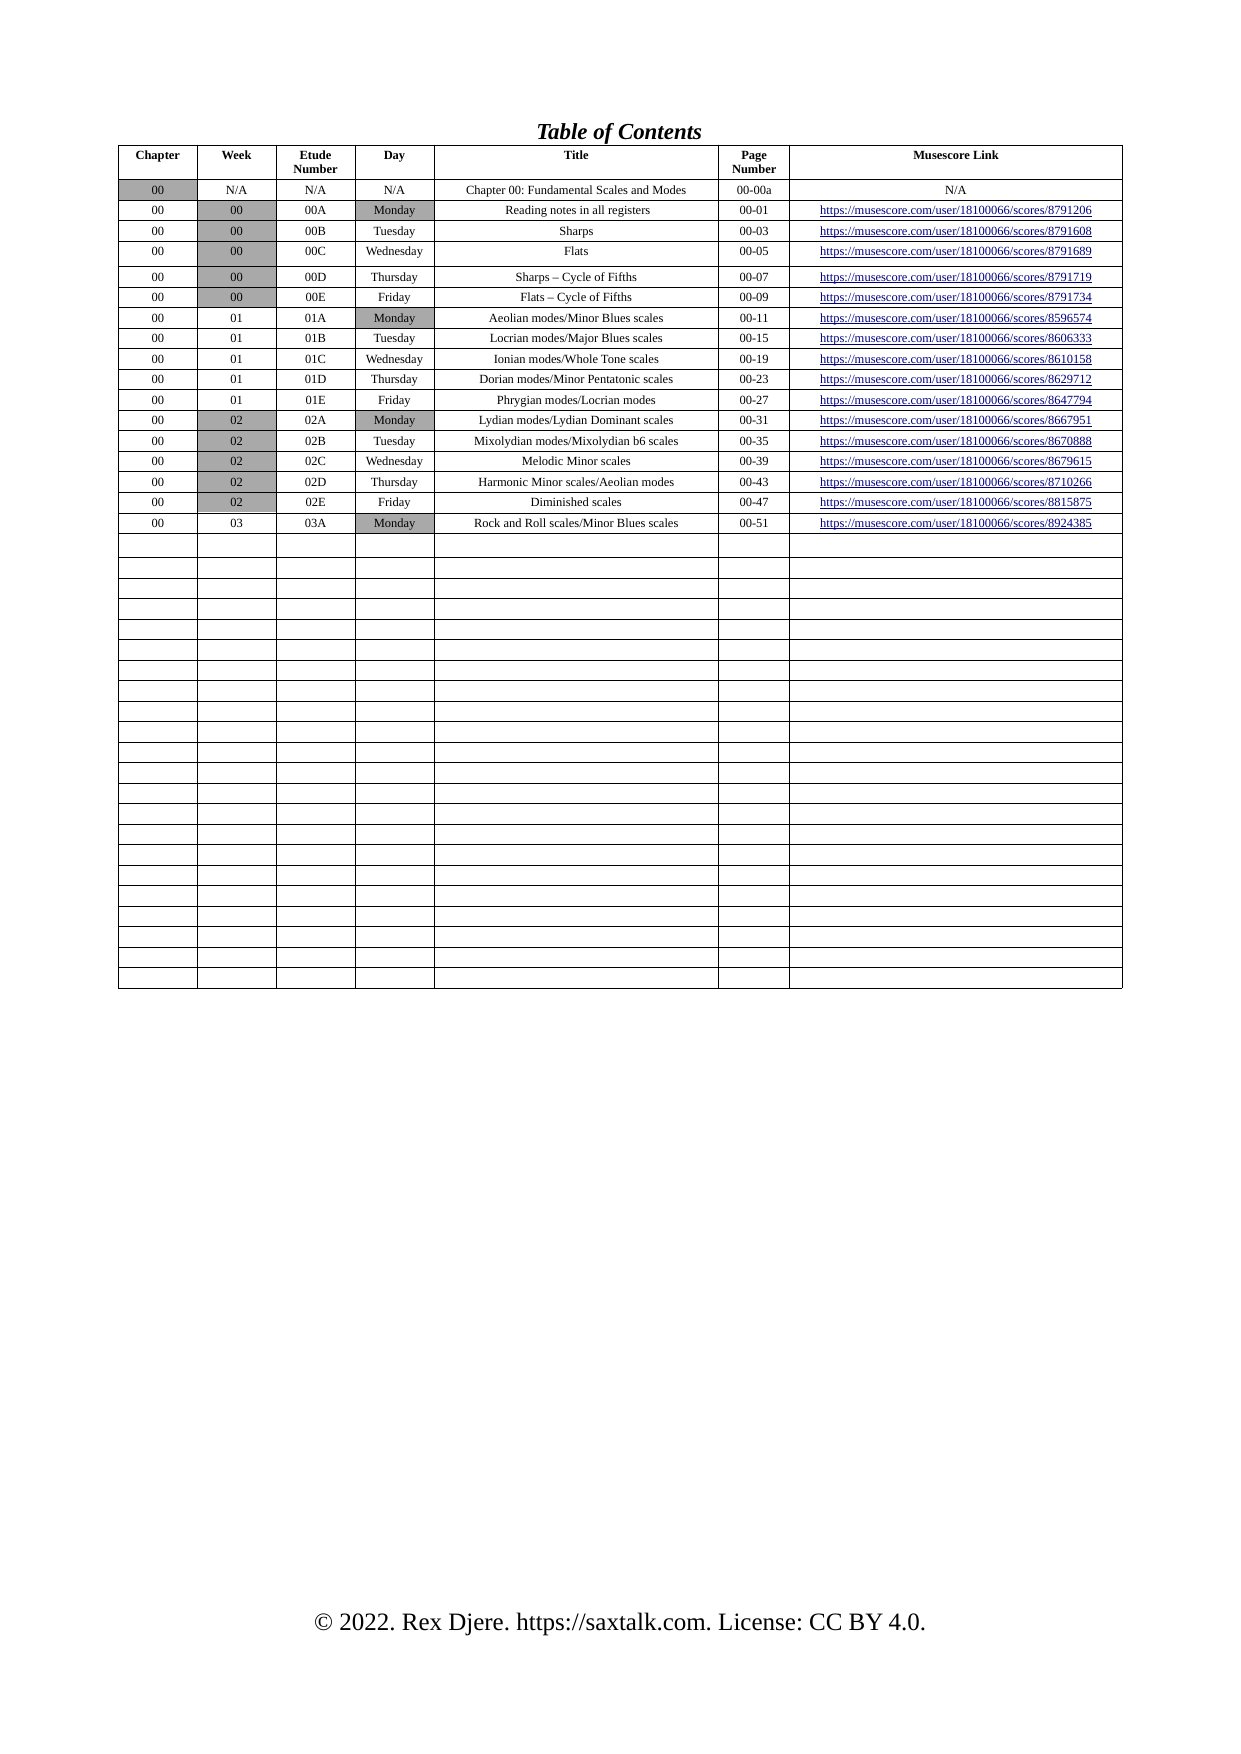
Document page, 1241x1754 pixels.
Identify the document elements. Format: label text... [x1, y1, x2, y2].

table_cell [435, 640, 718, 659]
table_cell [198, 534, 276, 557]
table_cell [790, 784, 1122, 803]
table_cell [790, 927, 1122, 947]
table_cell [719, 640, 789, 659]
table_cell 00-23 [719, 370, 789, 389]
table_cell [198, 784, 276, 803]
table_cell [719, 599, 789, 618]
table_cell [119, 681, 197, 701]
table_cell [198, 722, 276, 742]
table_cell [719, 948, 789, 967]
table_cell 01C [277, 349, 355, 369]
table_cell Locrian modes/Major Blues scales [435, 329, 718, 348]
table_cell [356, 640, 434, 659]
table_cell N/A [277, 180, 355, 200]
table_cell 00 [119, 411, 197, 430]
table_cell [119, 722, 197, 742]
table_cell 02 [198, 493, 276, 512]
table_cell 00E [277, 288, 355, 307]
table_cell [198, 968, 276, 988]
table_cell [435, 599, 718, 618]
table_cell [435, 681, 718, 701]
table_cell Tuesday [356, 431, 434, 451]
table_cell https://musescore.com/user/18100066/scores/8667951 [790, 411, 1122, 430]
table_cell [790, 702, 1122, 721]
table_cell https://musescore.com/user/18100066/scores/8629712 [790, 370, 1122, 389]
table_cell [277, 722, 355, 742]
table_cell [198, 661, 276, 680]
table_cell [719, 579, 789, 598]
table_cell 00-43 [719, 472, 789, 492]
table_cell Wednesday [356, 349, 434, 369]
table_cell [435, 784, 718, 803]
table_cell 01E [277, 390, 355, 410]
table_cell Thursday [356, 267, 434, 287]
table_cell [719, 558, 789, 577]
table_cell [356, 948, 434, 967]
table_cell [198, 804, 276, 824]
table_cell 02E [277, 493, 355, 512]
table_cell Tuesday [356, 221, 434, 241]
table_cell [198, 599, 276, 618]
table_cell [277, 804, 355, 824]
table_cell [119, 661, 197, 680]
table_cell 00-05 [719, 242, 789, 266]
table_cell Chapter 00: Fundamental Scales and Modes [435, 180, 718, 200]
table_cell [198, 702, 276, 721]
table_cell [198, 640, 276, 659]
table_cell 00-35 [719, 431, 789, 451]
table_cell [435, 886, 718, 906]
table_cell 00 [198, 221, 276, 241]
table_cell 02C [277, 452, 355, 471]
table_cell [198, 763, 276, 783]
table_cell 03A [277, 514, 355, 533]
table_cell [356, 722, 434, 742]
table_cell [435, 702, 718, 721]
table_cell [790, 866, 1122, 885]
table_cell 00 [119, 452, 197, 471]
table_cell [435, 927, 718, 947]
table_cell [119, 845, 197, 865]
table_cell [277, 640, 355, 659]
table_cell [790, 948, 1122, 967]
table_cell Monday [356, 514, 434, 533]
table_cell [198, 845, 276, 865]
table_cell [719, 866, 789, 885]
table_cell [435, 866, 718, 885]
table_cell https://musescore.com/user/18100066/scores/8791689 [790, 242, 1122, 266]
table_cell [119, 784, 197, 803]
table_cell [356, 681, 434, 701]
table_cell [277, 579, 355, 598]
table_cell [435, 907, 718, 926]
table_cell [356, 825, 434, 844]
table_cell [356, 534, 434, 557]
table_cell [719, 702, 789, 721]
table_cell [119, 534, 197, 557]
table_cell https://musescore.com/user/18100066/scores/8710266 [790, 472, 1122, 492]
table_cell [198, 620, 276, 639]
table_cell 00-51 [719, 514, 789, 533]
table_cell Mixolydian modes/Mixolydian b6 scales [435, 431, 718, 451]
table_cell [119, 640, 197, 659]
table_cell https://musescore.com/user/18100066/scores/8670888 [790, 431, 1122, 451]
table_cell Sharps – Cycle of Fifths [435, 267, 718, 287]
table_cell [719, 886, 789, 906]
table_cell [119, 927, 197, 947]
table_cell 00 [119, 431, 197, 451]
table_cell [119, 558, 197, 577]
table_cell [119, 763, 197, 783]
table_cell [119, 620, 197, 639]
table_cell [277, 620, 355, 639]
table_header Title [435, 146, 718, 179]
table_cell [198, 866, 276, 885]
table_cell 00 [198, 288, 276, 307]
table_cell [198, 886, 276, 906]
table_cell [198, 681, 276, 701]
table_cell [356, 579, 434, 598]
table_cell N/A [790, 180, 1122, 200]
table_cell [198, 948, 276, 967]
table_cell [198, 927, 276, 947]
table_cell Harmonic Minor scales/Aeolian modes [435, 472, 718, 492]
table_cell Friday [356, 493, 434, 512]
table_cell Melodic Minor scales [435, 452, 718, 471]
table_cell [719, 907, 789, 926]
table_cell Tuesday [356, 329, 434, 348]
table_cell [435, 722, 718, 742]
table_cell 01 [198, 329, 276, 348]
table_cell 00 [119, 242, 197, 266]
table_cell Aeolian modes/Minor Blues scales [435, 308, 718, 328]
table_cell [277, 534, 355, 557]
table_cell [198, 558, 276, 577]
table_cell [119, 886, 197, 906]
table_cell [356, 661, 434, 680]
table_cell [790, 722, 1122, 742]
table_cell 00-00a [719, 180, 789, 200]
table_cell 00-03 [719, 221, 789, 241]
table_cell [277, 702, 355, 721]
table_header Musescore Link [790, 146, 1122, 179]
table_cell [356, 968, 434, 988]
table_cell [719, 825, 789, 844]
table_cell [356, 866, 434, 885]
table_cell [719, 763, 789, 783]
table_cell Diminished scales [435, 493, 718, 512]
table_cell [356, 927, 434, 947]
table_cell 01A [277, 308, 355, 328]
table_cell [790, 579, 1122, 598]
table_cell [435, 968, 718, 988]
table_cell 00-47 [719, 493, 789, 512]
table_cell 00 [198, 267, 276, 287]
table_cell [790, 845, 1122, 865]
table_cell [277, 599, 355, 618]
table_cell [119, 825, 197, 844]
table_cell [790, 640, 1122, 659]
table_cell 01 [198, 370, 276, 389]
table_cell 00 [198, 242, 276, 266]
table_cell 01 [198, 349, 276, 369]
table_cell [356, 886, 434, 906]
table_cell https://musescore.com/user/18100066/scores/8647794 [790, 390, 1122, 410]
table_cell [119, 948, 197, 967]
table_cell 00 [119, 267, 197, 287]
table_cell 00-07 [719, 267, 789, 287]
table_cell [435, 948, 718, 967]
table_cell [435, 845, 718, 865]
table_cell 00D [277, 267, 355, 287]
table_cell [435, 620, 718, 639]
table_cell 01B [277, 329, 355, 348]
table_cell [277, 784, 355, 803]
table_cell [356, 763, 434, 783]
table_cell [198, 579, 276, 598]
table_cell [277, 866, 355, 885]
table_cell [790, 743, 1122, 762]
table_cell [719, 784, 789, 803]
table_cell Lydian modes/Lydian Dominant scales [435, 411, 718, 430]
table_cell [277, 948, 355, 967]
table_cell 00-39 [719, 452, 789, 471]
table_cell [198, 825, 276, 844]
table_cell [198, 907, 276, 926]
table_cell [277, 743, 355, 762]
table_cell 00 [119, 514, 197, 533]
table_cell [435, 558, 718, 577]
table_cell 02B [277, 431, 355, 451]
table_cell 00 [119, 308, 197, 328]
table_cell [277, 845, 355, 865]
table_cell Friday [356, 288, 434, 307]
table_cell 00 [198, 201, 276, 220]
table_cell Friday [356, 390, 434, 410]
table_cell [119, 866, 197, 885]
table_cell 02 [198, 411, 276, 430]
table_cell Flats [435, 242, 718, 266]
table_cell 01D [277, 370, 355, 389]
table_cell [790, 534, 1122, 557]
table_cell [356, 702, 434, 721]
table_cell 00A [277, 201, 355, 220]
table_cell [790, 681, 1122, 701]
table_cell [790, 968, 1122, 988]
table_cell [719, 743, 789, 762]
table_cell [356, 907, 434, 926]
table_header Week [198, 146, 276, 179]
table_cell Monday [356, 411, 434, 430]
table_cell [119, 579, 197, 598]
table_cell [790, 763, 1122, 783]
table_cell [356, 558, 434, 577]
table_cell [277, 907, 355, 926]
table_cell [119, 907, 197, 926]
table_cell Dorian modes/Minor Pentatonic scales [435, 370, 718, 389]
table_cell 01 [198, 308, 276, 328]
table_cell [790, 661, 1122, 680]
table_cell Reading notes in all registers [435, 201, 718, 220]
table_cell [277, 886, 355, 906]
table_cell Rock and Roll scales/Minor Blues scales [435, 514, 718, 533]
table_cell https://musescore.com/user/18100066/scores/8791719 [790, 267, 1122, 287]
table_cell [356, 784, 434, 803]
table_cell 02D [277, 472, 355, 492]
table_cell 01 [198, 390, 276, 410]
table_cell [277, 927, 355, 947]
table_cell [790, 886, 1122, 906]
table_cell [277, 968, 355, 988]
table_cell Monday [356, 201, 434, 220]
table_cell [119, 743, 197, 762]
table_cell Wednesday [356, 452, 434, 471]
table_cell N/A [356, 180, 434, 200]
table_cell 00-27 [719, 390, 789, 410]
table_cell [790, 825, 1122, 844]
table_cell 00 [119, 390, 197, 410]
table_cell [719, 804, 789, 824]
table_cell [356, 599, 434, 618]
table_cell [435, 743, 718, 762]
table_cell Wednesday [356, 242, 434, 266]
table_cell [356, 743, 434, 762]
table_cell [719, 534, 789, 557]
table_cell [356, 620, 434, 639]
table_cell [719, 927, 789, 947]
table_cell [790, 804, 1122, 824]
table_cell [435, 579, 718, 598]
table_cell https://musescore.com/user/18100066/scores/8596574 [790, 308, 1122, 328]
table_cell [277, 558, 355, 577]
table_cell https://musescore.com/user/18100066/scores/8791206 [790, 201, 1122, 220]
table_cell [198, 743, 276, 762]
text Table of Contents [118, 118, 1122, 144]
table_header Page Number [719, 146, 789, 179]
table_cell 02 [198, 452, 276, 471]
table_cell [719, 620, 789, 639]
table_cell 00 [119, 329, 197, 348]
table_cell [277, 681, 355, 701]
table_cell 00-31 [719, 411, 789, 430]
table_cell 00-01 [719, 201, 789, 220]
table_cell 00 [119, 201, 197, 220]
table_header Day [356, 146, 434, 179]
table_cell 00-11 [719, 308, 789, 328]
table_cell [277, 825, 355, 844]
table_cell Monday [356, 308, 434, 328]
table_cell 00-09 [719, 288, 789, 307]
table_cell https://musescore.com/user/18100066/scores/8679615 [790, 452, 1122, 471]
table_cell 00 [119, 180, 197, 200]
table_cell [790, 620, 1122, 639]
table_cell [119, 599, 197, 618]
table_cell [435, 804, 718, 824]
table_cell 00 [119, 349, 197, 369]
table_cell 00 [119, 493, 197, 512]
table_cell [719, 968, 789, 988]
table_header Chapter [119, 146, 197, 179]
table_cell [119, 968, 197, 988]
table_cell [719, 681, 789, 701]
table_cell [435, 763, 718, 783]
table_cell 00 [119, 472, 197, 492]
table_cell [356, 804, 434, 824]
table_cell [719, 845, 789, 865]
table_cell https://musescore.com/user/18100066/scores/8815875 [790, 493, 1122, 512]
table_cell https://musescore.com/user/18100066/scores/8610158 [790, 349, 1122, 369]
table_cell https://musescore.com/user/18100066/scores/8791608 [790, 221, 1122, 241]
table_cell 03 [198, 514, 276, 533]
table_cell [435, 661, 718, 680]
table_cell https://musescore.com/user/18100066/scores/8924385 [790, 514, 1122, 533]
table_cell [356, 845, 434, 865]
table_cell [277, 763, 355, 783]
table_cell [119, 702, 197, 721]
table_cell [790, 599, 1122, 618]
table_cell [119, 804, 197, 824]
table_cell [435, 825, 718, 844]
table_cell 00-19 [719, 349, 789, 369]
table_cell 00 [119, 221, 197, 241]
table_cell 00 [119, 288, 197, 307]
table_cell 00 [119, 370, 197, 389]
table_cell https://musescore.com/user/18100066/scores/8606333 [790, 329, 1122, 348]
table_header Etude Number [277, 146, 355, 179]
table_cell Flats – Cycle of Fifths [435, 288, 718, 307]
table_cell [719, 722, 789, 742]
table_cell Ionian modes/Whole Tone scales [435, 349, 718, 369]
table_cell 02 [198, 472, 276, 492]
table_cell https://musescore.com/user/18100066/scores/8791734 [790, 288, 1122, 307]
table_cell Thursday [356, 370, 434, 389]
table_cell [790, 558, 1122, 577]
table_cell 02A [277, 411, 355, 430]
table_cell Sharps [435, 221, 718, 241]
table_cell 02 [198, 431, 276, 451]
table_cell Thursday [356, 472, 434, 492]
table_cell [790, 907, 1122, 926]
table_cell [435, 534, 718, 557]
table_cell [277, 661, 355, 680]
table_cell Phrygian modes/Locrian modes [435, 390, 718, 410]
table_cell [719, 661, 789, 680]
table_cell 00C [277, 242, 355, 266]
table_cell 00-15 [719, 329, 789, 348]
table_cell 00B [277, 221, 355, 241]
table_cell N/A [198, 180, 276, 200]
